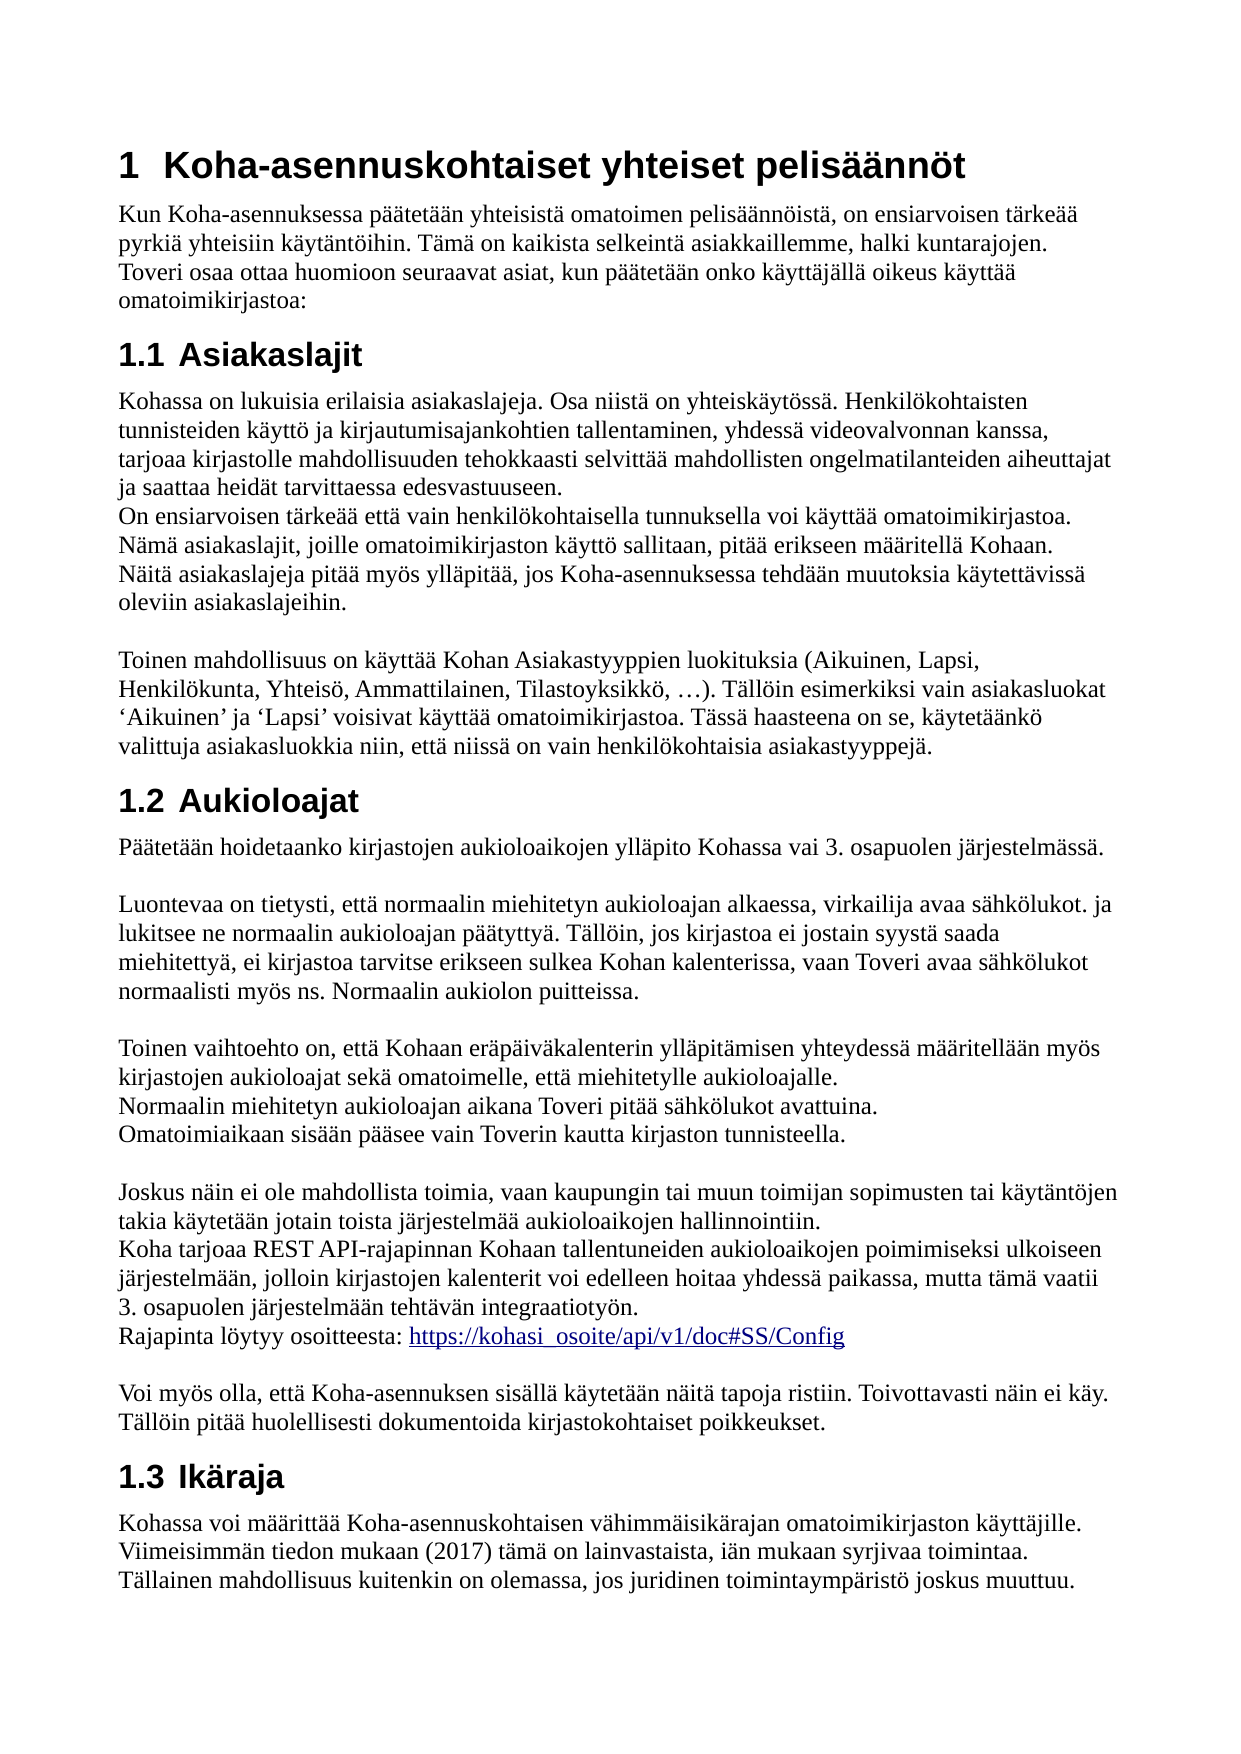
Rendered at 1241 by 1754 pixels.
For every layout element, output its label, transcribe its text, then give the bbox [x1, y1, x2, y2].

text Päätetään hoidetaanko kirjastojen aukioloaikojen ylläpito Kohassa vai 3. osapuolen järjestelmässä. [118, 832, 1122, 861]
text Normaalin miehitetyn aukioloajan aikana Toveri pitää sähkölukot avattuina. [118, 1091, 1122, 1119]
text Kohassa on lukuisia erilaisia asiakaslajeja. Osa niistä on yhteiskäytössä. Henkilökohtaisten tunnisteiden käyttö ja kirjautumisajankohtien tallentaminen, yhdessä videovalvonnan kanssa, tarjoaa kirjastolle mahdollisuuden tehokkaasti selvittää mahdollisten ongelmatilanteiden aiheuttajat ja saattaa heidät tarvittaessa edesvastuuseen. [118, 386, 1122, 501]
text Kun Koha-asennuksessa päätetään yhteisistä omatoimen pelisäännöistä, on ensiarvoisen tärkeää pyrkiä yhteisiin käytäntöihin. Tämä on kaikista selkeintä asiakkaillemme, halki kuntarajojen. [118, 199, 1122, 257]
subtitle Aukioloajat [118, 781, 1122, 819]
text Omatoimiaikaan sisään pääsee vain Toverin kautta kirjaston tunnisteella. [118, 1119, 1122, 1148]
text Toveri osaa ottaa huomioon seuraavat asiat, kun päätetään onko käyttäjällä oikeus käyttää omatoimikirjastoa: [118, 257, 1122, 314]
subtitle Asiakaslajit [118, 335, 1122, 374]
subtitle Ikäraja [118, 1457, 1122, 1495]
text Kohassa voi määrittää Koha-asennuskohtaisen vähimmäisikärajan omatoimikirjaston käyttäjille. [118, 1508, 1122, 1536]
text Luontevaa on tietysti, että normaalin miehitetyn aukioloajan alkaessa, virkailija avaa sähkölukot. ja lukitsee ne normaalin aukioloajan päätyttyä. Tällöin, jos kirjastoa ei jostain syystä saada miehitettyä, ei kirjastoa tarvitse erikseen sulkea Kohan kalenterissa, vaan Toveri avaa sähkölukot normaalisti myös ns. Normaalin aukiolon puitteissa. [118, 889, 1122, 1004]
text Rajapinta löytyy osoitteesta: https://kohasi_osoite/api/v1/doc#SS/Config [118, 1321, 1122, 1349]
subtitle Koha-asennuskohtaiset yhteiset pelisäännöt [118, 143, 1122, 187]
text Toinen mahdollisuus on käyttää Kohan Asiakastyyppien luokituksia (Aikuinen, Lapsi, Henkilökunta, Yhteisö, Ammattilainen, Tilastoyksikkö, …). Tällöin esimerkiksi vain asiakasluokat ‘Aikuinen’ ja ‘Lapsi’ voisivat käyttää omatoimikirjastoa. Tässä haasteena on se, käytetäänkö valittuja asiakasluokkia niin, että niissä on vain henkilökohtaisia asiakastyyppejä. [118, 645, 1122, 760]
text Toinen vaihtoehto on, että Kohaan eräpäiväkalenterin ylläpitämisen yhteydessä määritellään myös kirjastojen aukioloajat sekä omatoimelle, että miehitetylle aukioloajalle. [118, 1033, 1122, 1091]
text Näitä asiakaslajeja pitää myös ylläpitää, jos Koha-asennuksessa tehdään muutoksia käytettävissä oleviin asiakaslajeihin. [118, 559, 1122, 616]
text Viimeisimmän tiedon mukaan (2017) tämä on lainvastaista, iän mukaan syrjivaa toimintaa. Tällainen mahdollisuus kuitenkin on olemassa, jos juridinen toimintaympäristö joskus muuttuu. [118, 1536, 1122, 1594]
text Koha tarjoaa REST API-rajapinnan Kohaan tallentuneiden aukioloaikojen poimimiseksi ulkoiseen järjestelmään, jolloin kirjastojen kalenterit voi edelleen hoitaa yhdessä paikassa, mutta tämä vaatii 3. osapuolen järjestelmään tehtävän integraatiotyön. [118, 1234, 1122, 1321]
text Joskus näin ei ole mahdollista toimia, vaan kaupungin tai muun toimijan sopimusten tai käytäntöjen takia käytetään jotain toista järjestelmää aukioloaikojen hallinnointiin. [118, 1177, 1122, 1234]
text On ensiarvoisen tärkeää että vain henkilökohtaisella tunnuksella voi käyttää omatoimikirjastoa. Nämä asiakaslajit, joille omatoimikirjaston käyttö sallitaan, pitää erikseen määritellä Kohaan. [118, 501, 1122, 559]
text Voi myös olla, että Koha-asennuksen sisällä käytetään näitä tapoja ristiin. Toivottavasti näin ei käy. Tällöin pitää huolellisesti dokumentoida kirjastokohtaiset poikkeukset. [118, 1378, 1122, 1436]
